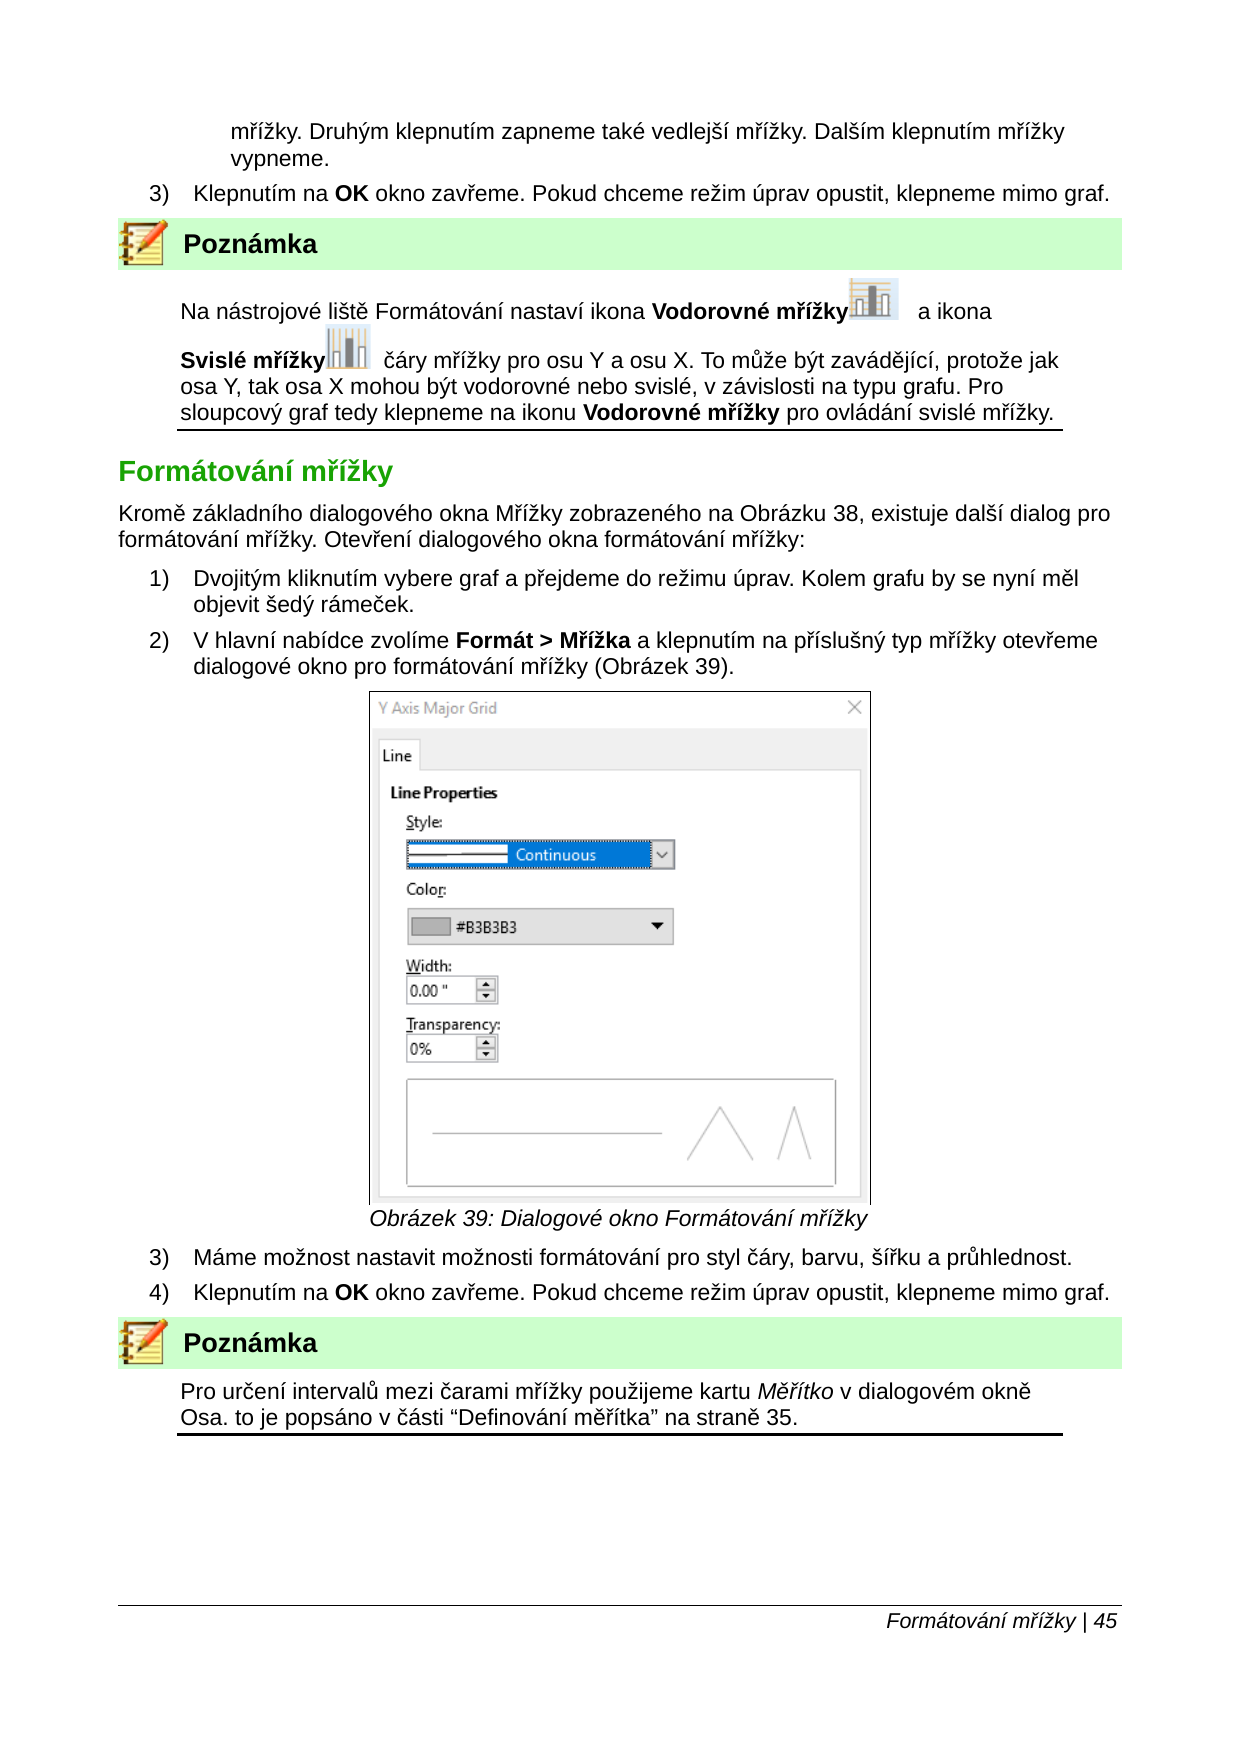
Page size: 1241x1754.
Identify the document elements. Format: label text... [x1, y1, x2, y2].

picture [848, 278, 899, 320]
subtitle Formátování mřížky [118, 454, 1122, 488]
picture [372, 694, 868, 1203]
text Na nástrojové liště Formátování nastaví ikona Vodorovné mřížky a ikona Svislé mřížky čáry mřížky pro osu Y a osu X. To může být zavádějící, protože jak osa Y, tak osa X mohou být vodorovné nebo svislé, v závislosti na typu grafu. Pro sloupcový graf tedy klepneme na ikonu Vodorovné mřížky pro ovládání svislé mřížky. [177, 276, 1063, 429]
text Pro určení intervalů mezi čarami mřížky použijeme kartu Měřítko v dialogovém okně Osa. to je popsáno v části “Definice měřítka” na straně 33. [177, 1375, 1063, 1433]
list V hlavní nabídce zvolíme Formát > Mřížka a klepnutím na příslušný typ mřížky otevřeme dialogové okno pro formátování mřížky (Obrázek 39). [169, 627, 1122, 679]
picture [325, 324, 371, 369]
list Máme možnost nastavit možnosti formátování pro styl čáry, barvu, šířku a průhlednost. [169, 1243, 1122, 1270]
list Dvojitým kliknutím vybere graf a přejdeme do režimu úprav. Kolem grafu by se nyní měl objevit šedý rámeček. [169, 565, 1122, 618]
text Obrázek 39: Dialogové okno Formátování mřížky [369, 692, 871, 1231]
list Klepnutím na OK okno zavřeme. Pokud chceme režim úprav opustit, klepneme mimo graf. [169, 1279, 1122, 1305]
picture [119, 1317, 170, 1368]
text Kromě základního dialogového okna Mřížky zobrazeného na Obrázku 38, existuje další dialog pro formátování mřížky. Otevření dialogového okna formátování mřížky: [118, 500, 1122, 552]
subtitle Poznámka [118, 1317, 1122, 1369]
list mřížky. Druhým klepnutím zapneme také vedlejší mřížky. Dalším klepnutím mřížky vypneme. [192, 118, 1122, 171]
subtitle Poznámka [118, 218, 1122, 270]
list Klepnutím na OK okno zavřeme. Pokud chceme režim úprav opustit, klepneme mimo graf. [169, 180, 1122, 206]
picture [119, 218, 170, 269]
